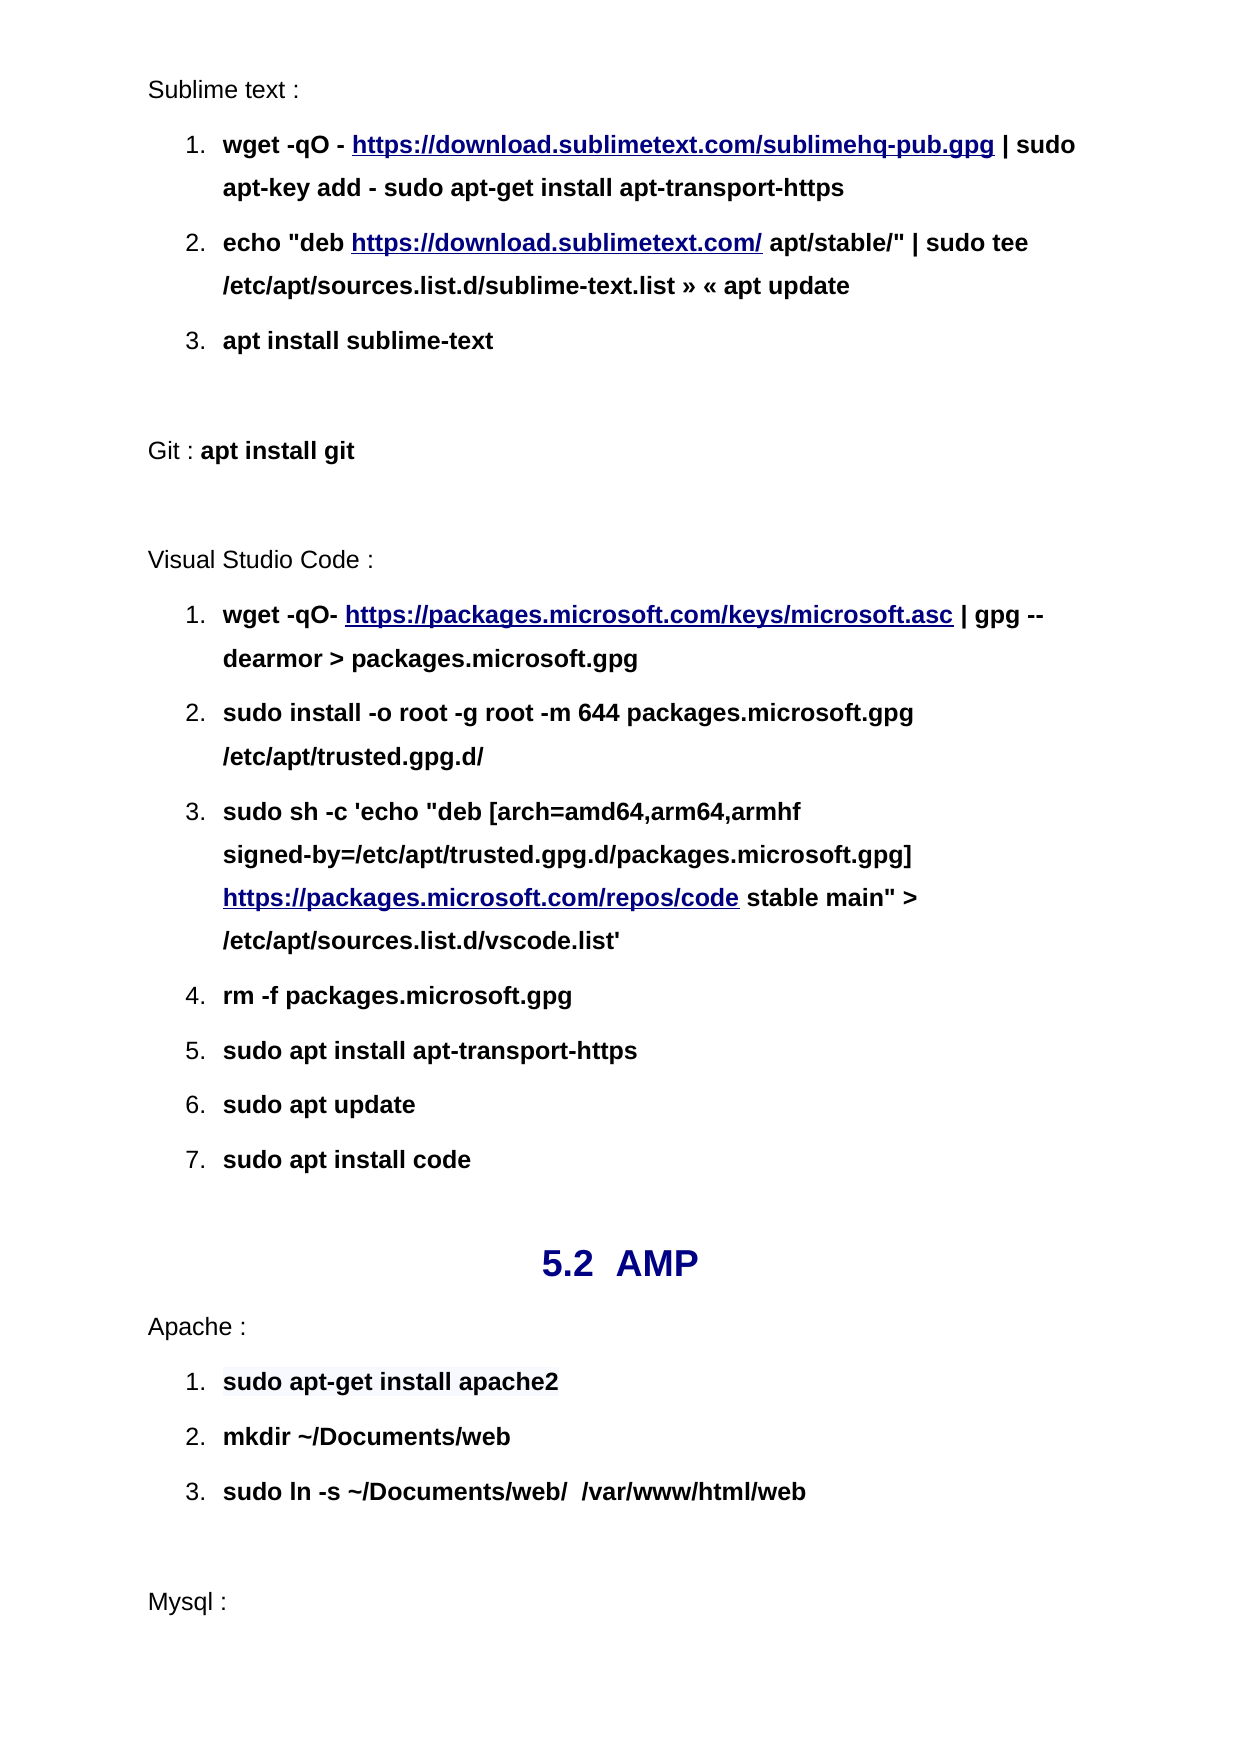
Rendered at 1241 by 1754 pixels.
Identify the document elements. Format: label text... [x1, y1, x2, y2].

text Git : apt install git [148, 436, 1093, 464]
list sudo apt install code [185, 1145, 1093, 1174]
list rm -f packages.microsoft.gpg [185, 981, 1093, 1009]
list sudo apt-get install apache2 [185, 1367, 1093, 1396]
list mkdir ~/Documents/web [185, 1422, 1093, 1451]
list sudo apt install apt-transport-https [185, 1036, 1093, 1064]
list sudo sh -c 'echo "deb [arch=amd64,arm64,armhf signed-by=/etc/apt/trusted.gpg.d/packages.microsoft.gpg] https://packages.microsoft.com/repos/code stable main" > /etc/apt/sources.list.d/vscode.list' [185, 796, 1093, 954]
list sudo apt update [185, 1091, 1093, 1119]
subtitle AMP [148, 1242, 1093, 1285]
list apt install sublime-text [185, 326, 1093, 355]
list wget -qO - https://download.sublimetext.com/sublimehq-pub.gpg | sudo apt-key add - sudo apt-get install apt-transport-https [185, 130, 1093, 202]
list sudo install -o root -g root -m 644 packages.microsoft.gpg /etc/apt/trusted.gpg.d/ [185, 698, 1093, 770]
list echo "deb https://download.sublimetext.com/ apt/stable/" | sudo tee /etc/apt/sources.list.d/sublime-text.list » « apt update [185, 228, 1093, 300]
list wget -qO- https://packages.microsoft.com/keys/microsoft.asc | gpg --dearmor > packages.microsoft.gpg [185, 600, 1093, 672]
text Mysql : [148, 1587, 1093, 1616]
text Apache : [148, 1312, 1093, 1341]
text Sublime text : [148, 75, 1093, 104]
text Visual Studio Code : [148, 546, 1093, 574]
list sudo ln -s ~/Documents/web/ /var/www/html/web [185, 1477, 1093, 1506]
